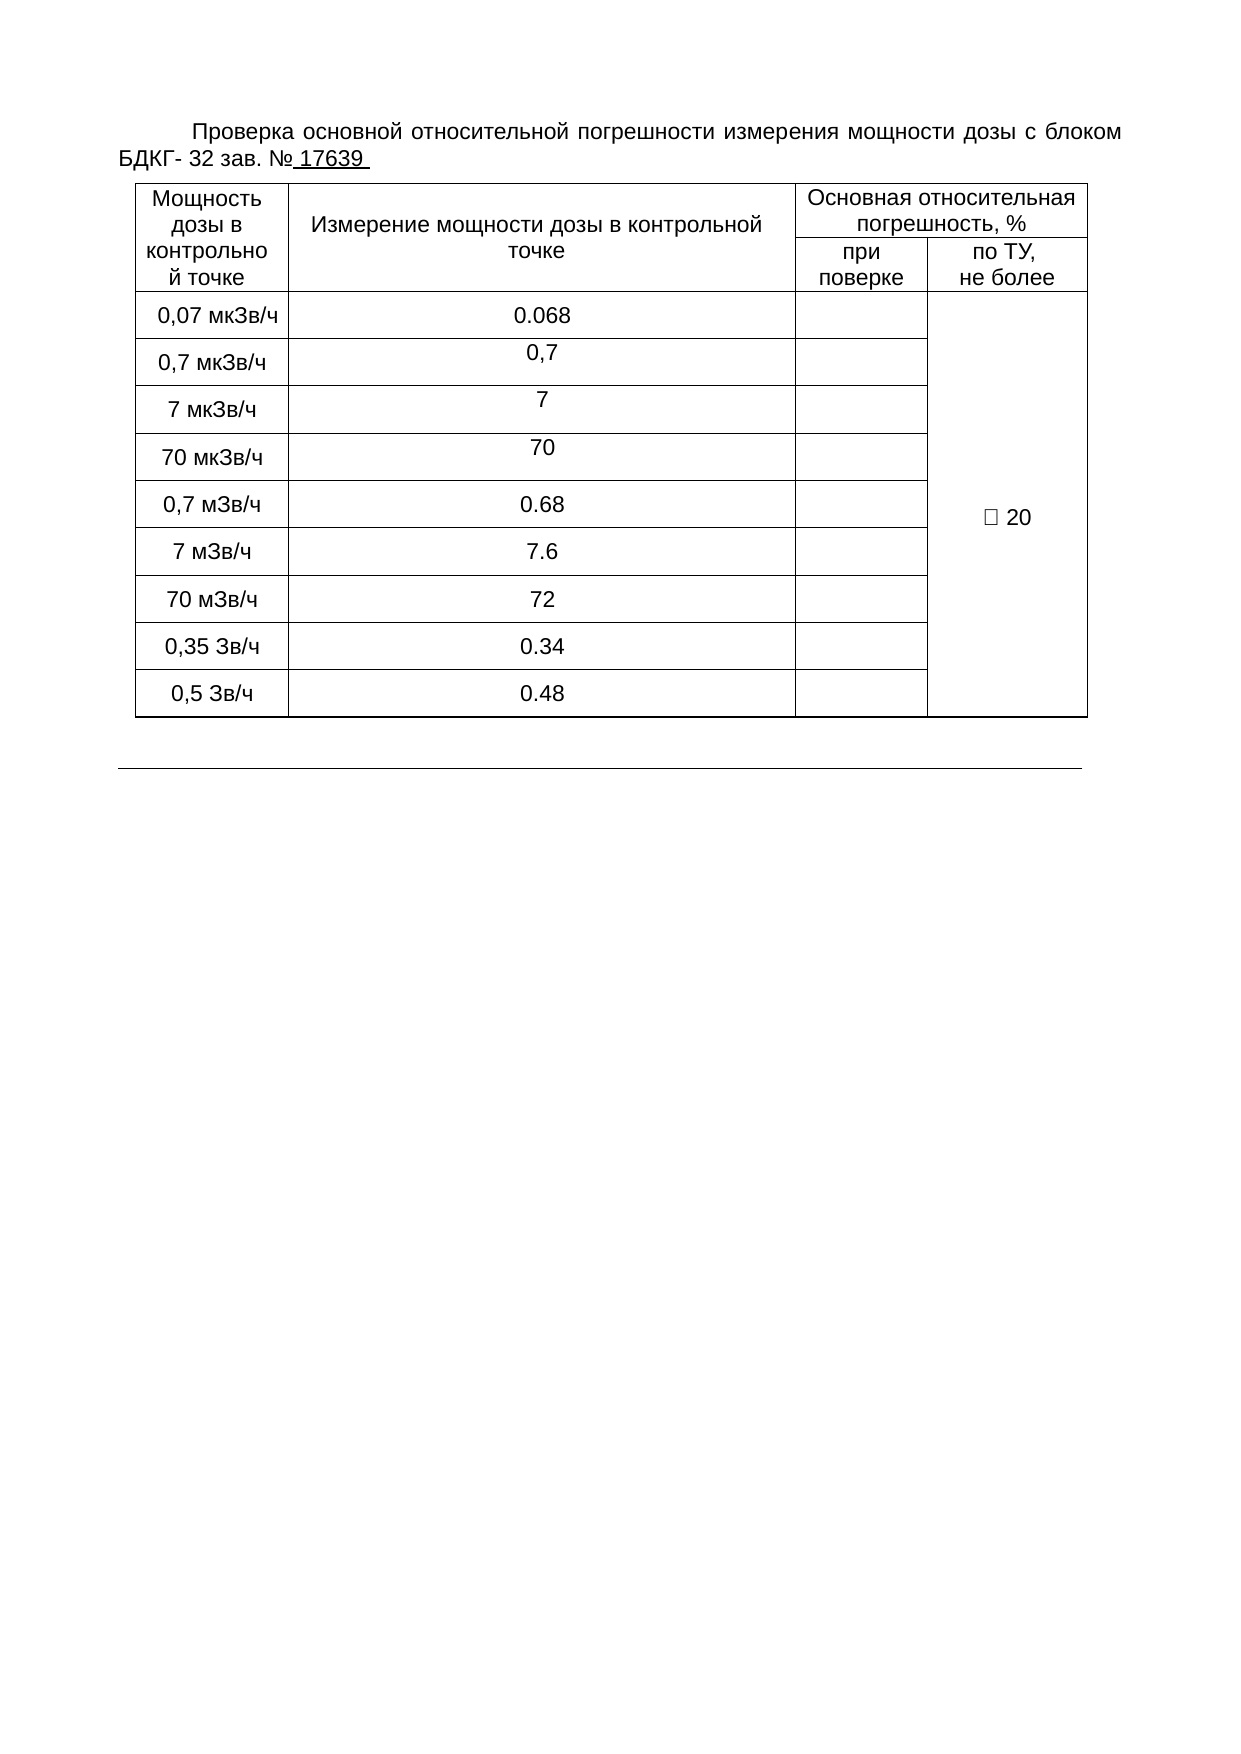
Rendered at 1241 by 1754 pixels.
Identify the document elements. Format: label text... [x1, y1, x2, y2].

table_cell 70 мЗв/ч [136, 576, 288, 622]
table_cell [796, 528, 927, 574]
table_header Мощность дозы в контрольной точке [136, 184, 288, 291]
table_cell 0,34 [289, 623, 795, 669]
table_cell 72 [289, 576, 795, 622]
table_cell по ТУ, не более [928, 238, 1087, 291]
table_cell  20 [928, 292, 1087, 716]
table_cell 0,7 мкЗв/ч [136, 339, 288, 385]
table_cell [796, 339, 927, 385]
table_cell при поверке [796, 238, 927, 291]
table_header Измерение мощности дозы в контрольной точке [289, 184, 795, 291]
table_cell 0,07 мкЗв/ч [136, 292, 288, 338]
table_cell 7 [289, 386, 795, 433]
table_cell 0,68 [289, 481, 795, 527]
table_cell [796, 292, 927, 338]
table_cell [796, 623, 927, 669]
table_header Основная относительная погрешность, % [796, 184, 1087, 237]
table_cell 0,7 мЗв/ч [136, 481, 288, 527]
table_cell [796, 670, 927, 716]
table_cell 7 мЗв/ч [136, 528, 288, 574]
table_cell 70 мкЗв/ч [136, 434, 288, 480]
table_cell 0,068 [289, 292, 795, 338]
table_cell 7,6 [289, 528, 795, 574]
table_cell 0,7 [289, 339, 795, 385]
table_cell [796, 386, 927, 433]
table_cell [796, 481, 927, 527]
table_cell [796, 434, 927, 480]
table_cell 70 [289, 434, 795, 480]
table_cell [796, 576, 927, 622]
table_cell 0,35 Зв/ч [136, 623, 288, 669]
table_cell 0,5 Зв/ч [136, 670, 288, 716]
table_cell 7 мкЗв/ч [136, 386, 288, 433]
text Проверка основной относительной погрешности измерeния мощности дозы с блоком БДКГ- 32 зав. № 17639 . [118, 118, 1122, 171]
table_cell 0,48 [289, 670, 795, 716]
